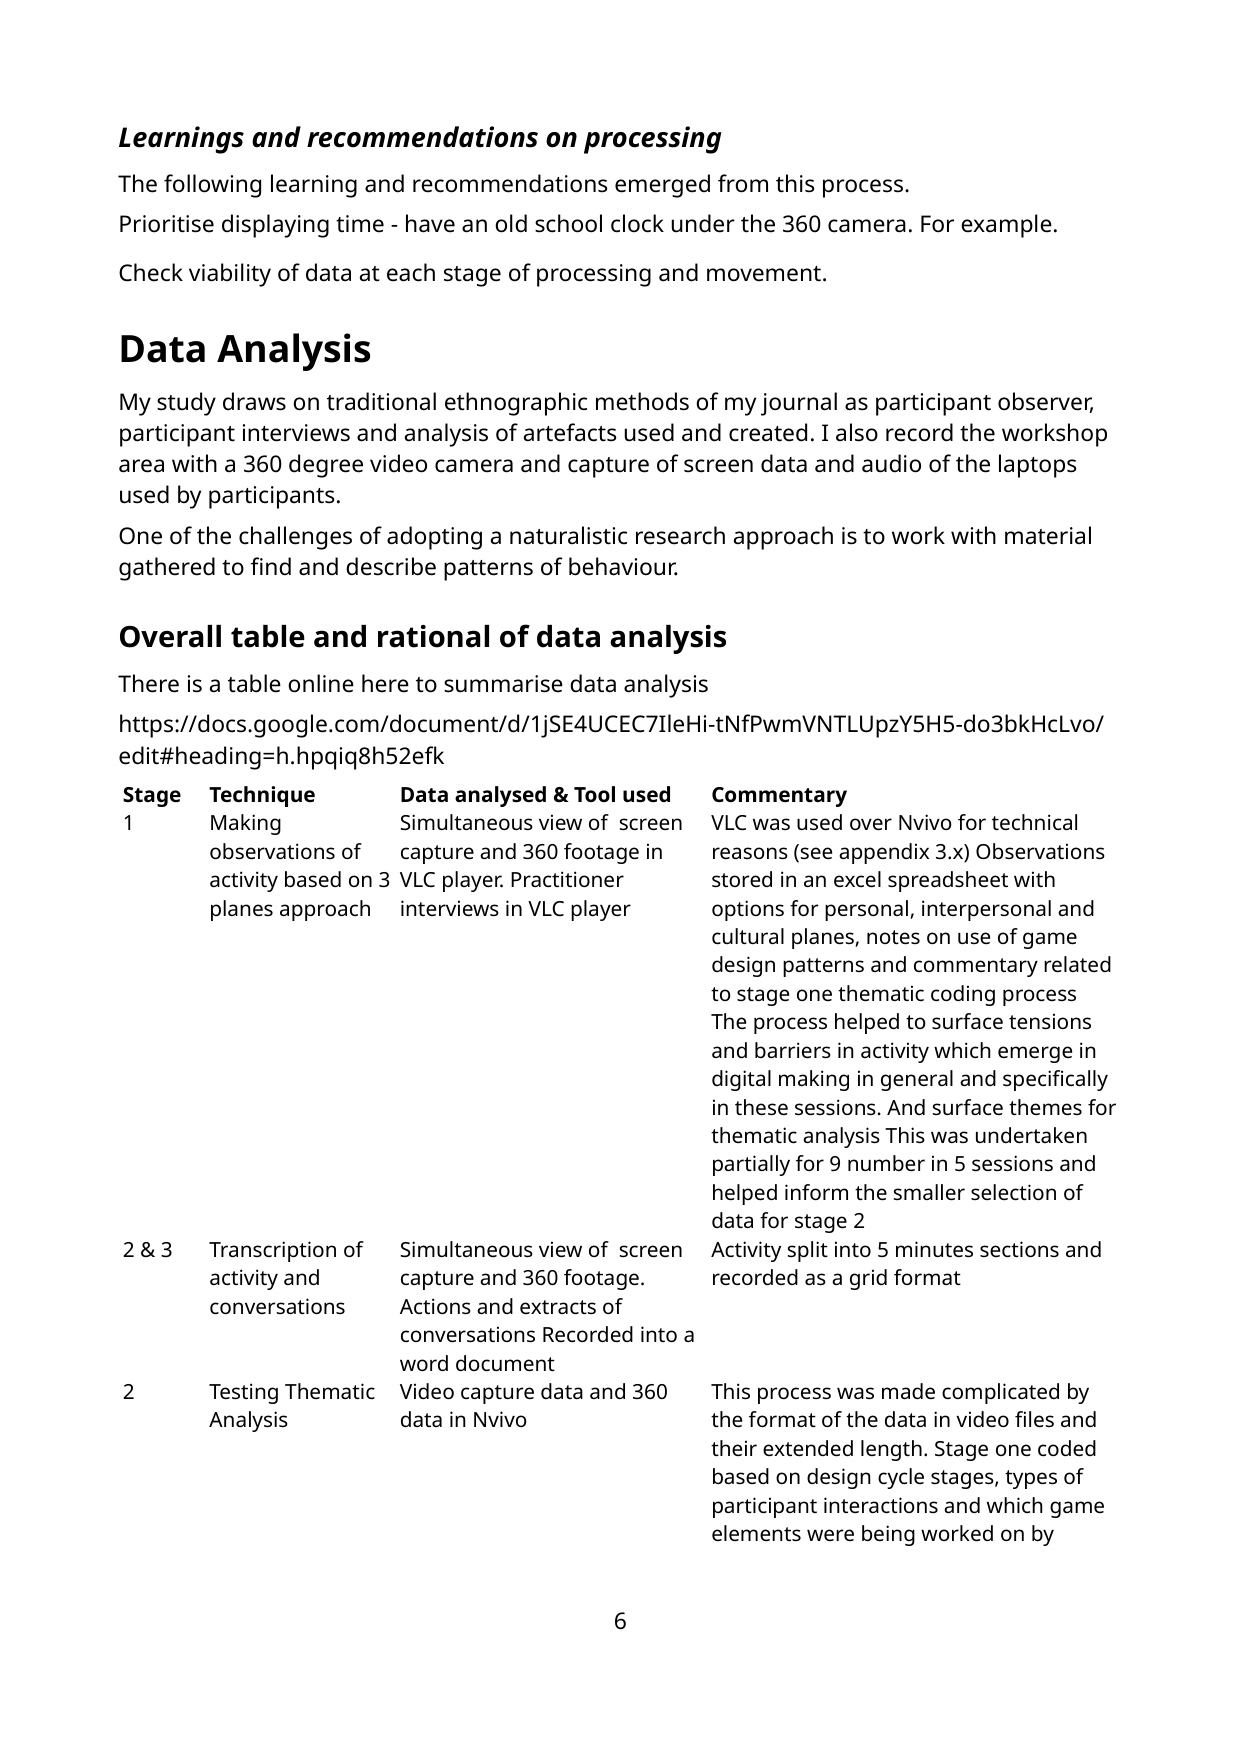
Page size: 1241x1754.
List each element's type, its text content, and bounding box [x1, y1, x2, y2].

table_cell Simultaneous view of screen capture and 360 footage in VLC player. Practitioner interviews in VLC player [395, 808, 707, 1235]
table_cell Testing Thematic Analysis [205, 1377, 395, 1548]
text https://docs.google.com/document/d/1jSE4UCEC7IleHi-tNfPwmVNTLUpzY5H5-do3bkHcLvo/edit#heading=h.hpqiq8h52efk [118, 708, 1122, 771]
table_cell 2 [118, 1377, 204, 1548]
table_header Technique [205, 780, 395, 808]
table_cell Activity split into 5 minutes sections and recorded as a grid format [707, 1235, 1122, 1377]
table_cell Video capture data and 360 data in Nvivo [395, 1377, 707, 1548]
subtitle Learnings and recommendations on processing [118, 118, 1122, 155]
table_cell VLC was used over Nvivo for technical reasons (see appendix 3.x) Observations stored in an excel spreadsheet with options for personal, interpersonal and cultural planes, notes on use of game design patterns and commentary related to stage one thematic coding process The process helped to surface tensions and barriers in activity which emerge in digital making in general and specifically in these sessions. And surface themes for thematic analysis This was undertaken partially for 9 number in 5 sessions and helped inform the smaller selection of data for stage 2 [707, 808, 1122, 1235]
text The following learning and recommendations emerged from this process. [118, 167, 1122, 199]
text There is a table online here to summarise data analysis [118, 668, 1122, 699]
table_cell Making observations of activity based on 3 planes approach [205, 808, 395, 1235]
subtitle Overall table and rational of data analysis [118, 616, 1122, 656]
subtitle Data Analysis [118, 322, 1122, 373]
text My study draws on traditional ethnographic methods of my journal as participant observer, participant interviews and analysis of artefacts used and created. I also record the workshop area with a 360 degree video camera and capture of screen data and audio of the laptops used by participants. [118, 386, 1122, 511]
table_cell 2 & 3 [118, 1235, 204, 1377]
text One of the challenges of adopting a naturalistic research approach is to work with material gathered to find and describe patterns of behaviour. [118, 519, 1122, 582]
table_cell 1 [118, 808, 204, 1235]
table_cell Simultaneous view of screen capture and 360 footage. Actions and extracts of conversations Recorded into a word document [395, 1235, 707, 1377]
table_header Data analysed & Tool used [395, 780, 707, 808]
text Prioritise displaying time - have an old school clock under the 360 camera. For example. [118, 208, 1122, 239]
table_cell This process was made complicated by the format of the data in video files and their extended length. Stage one coded based on design cycle stages, types of participant interactions and which game elements were being worked on by [707, 1377, 1122, 1548]
table_cell Transcription of activity and conversations [205, 1235, 395, 1377]
table_header Commentary [707, 780, 1122, 808]
text Check viability of data at each stage of processing and movement. [118, 257, 1122, 288]
table_header Stage [118, 780, 204, 808]
